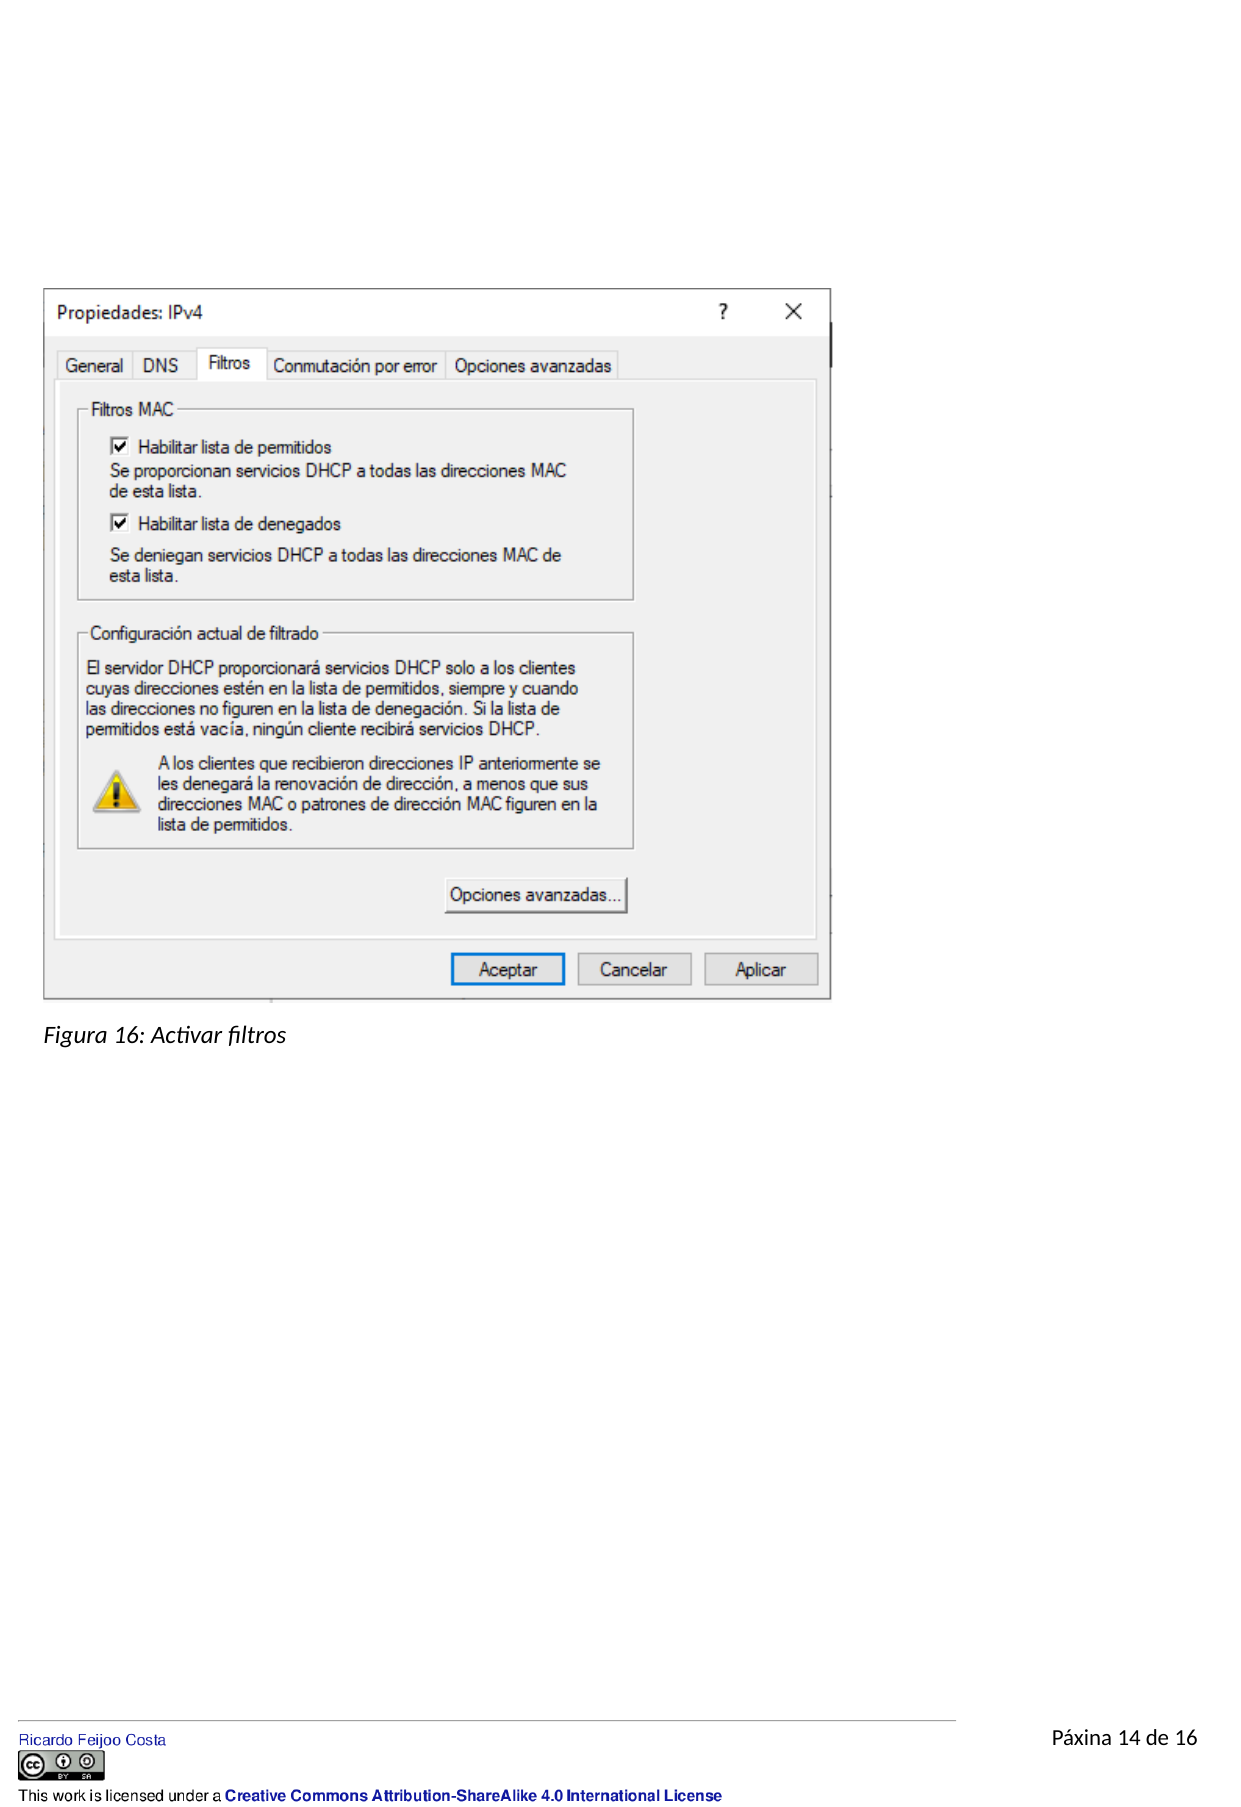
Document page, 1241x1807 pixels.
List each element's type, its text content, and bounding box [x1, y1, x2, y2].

picture [43, 288, 833, 1003]
picture [8, 1715, 957, 1806]
text Figura 16: Activar filtros [43, 1003, 832, 1050]
